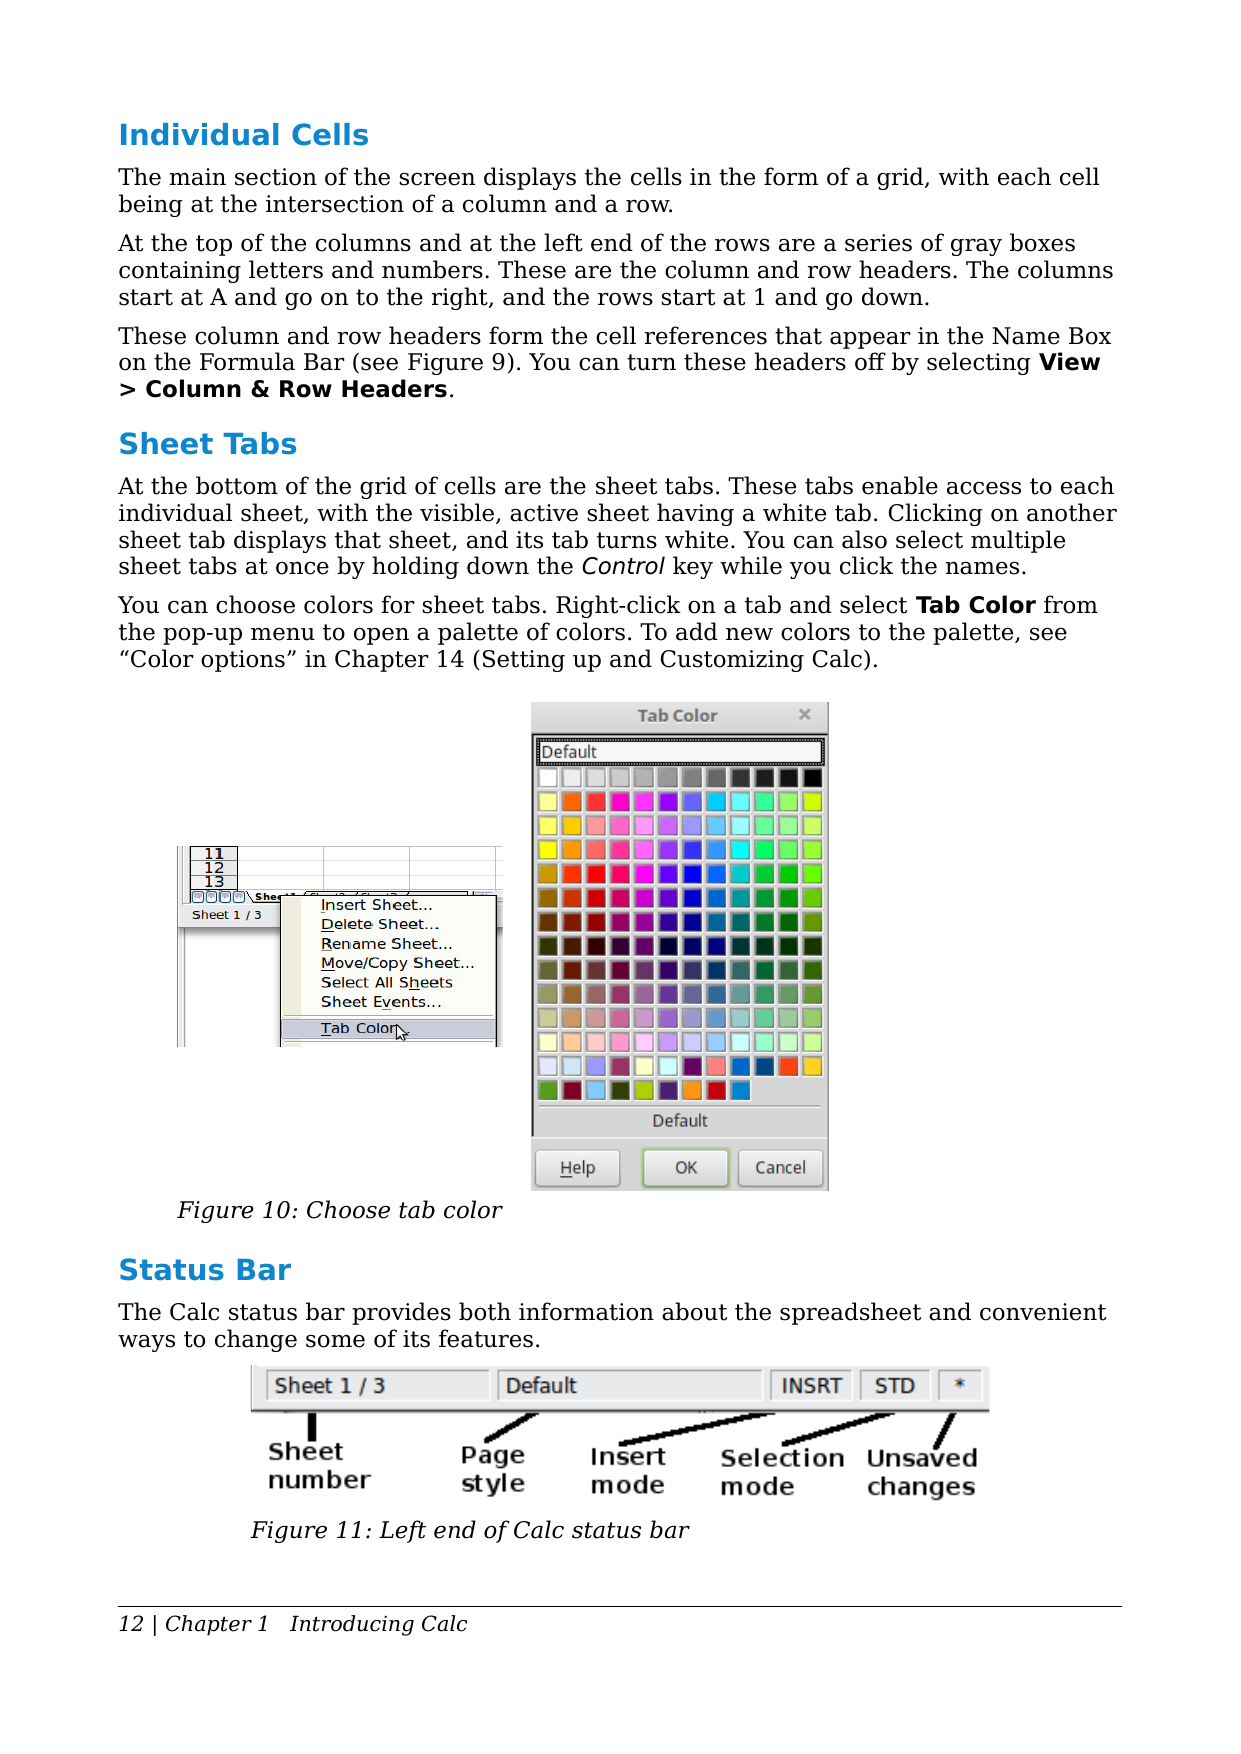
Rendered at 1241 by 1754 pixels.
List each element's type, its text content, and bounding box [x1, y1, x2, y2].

picture [531, 702, 829, 1191]
text At the top of the columns and at the left end of the rows are a series of gray boxes containing letters and numbers. These are the column and row headers. The columns start at A and go on to the right, and the rows start at 1 and go down. [118, 230, 1122, 310]
subtitle Status Bar [118, 1253, 1122, 1287]
text The main section of the screen displays the cells in the form of a grid, with each cell being at the intersection of a column and a row. [118, 164, 1122, 218]
text These column and row headers form the cell references that appear in the Name Box on the Formula Bar (see Figure 9). You can turn these headers off by selecting View > Column & Row Headers. [118, 323, 1122, 403]
subtitle Sheet Tabs [118, 427, 1122, 461]
text Figure 11: Left end of Calc status bar [251, 1518, 989, 1544]
text The Calc status bar provides both information about the spreadsheet and convenient ways to change some of its features. [118, 1299, 1122, 1353]
text Figure 10: Choose tab color [177, 1197, 898, 1223]
text You can choose colors for sheet tabs. Right-click on a tab and select Tab Color from the pop-up menu to open a palette of colors. To add new colors to the palette, see “Color options” in Chapter 14 (Setting up and Customizing Calc). [118, 593, 1122, 673]
subtitle Individual Cells [118, 118, 1122, 152]
picture [250, 1365, 990, 1512]
picture [177, 846, 503, 1047]
text At the bottom of the grid of cells are the sheet tabs. These tabs enable access to each individual sheet, with the visible, active sheet having a white tab. Clicking on another sheet tab displays that sheet, and its tab turns white. You can also select multiple sheet tabs at once by holding down the Control key while you click the names. [118, 473, 1122, 580]
